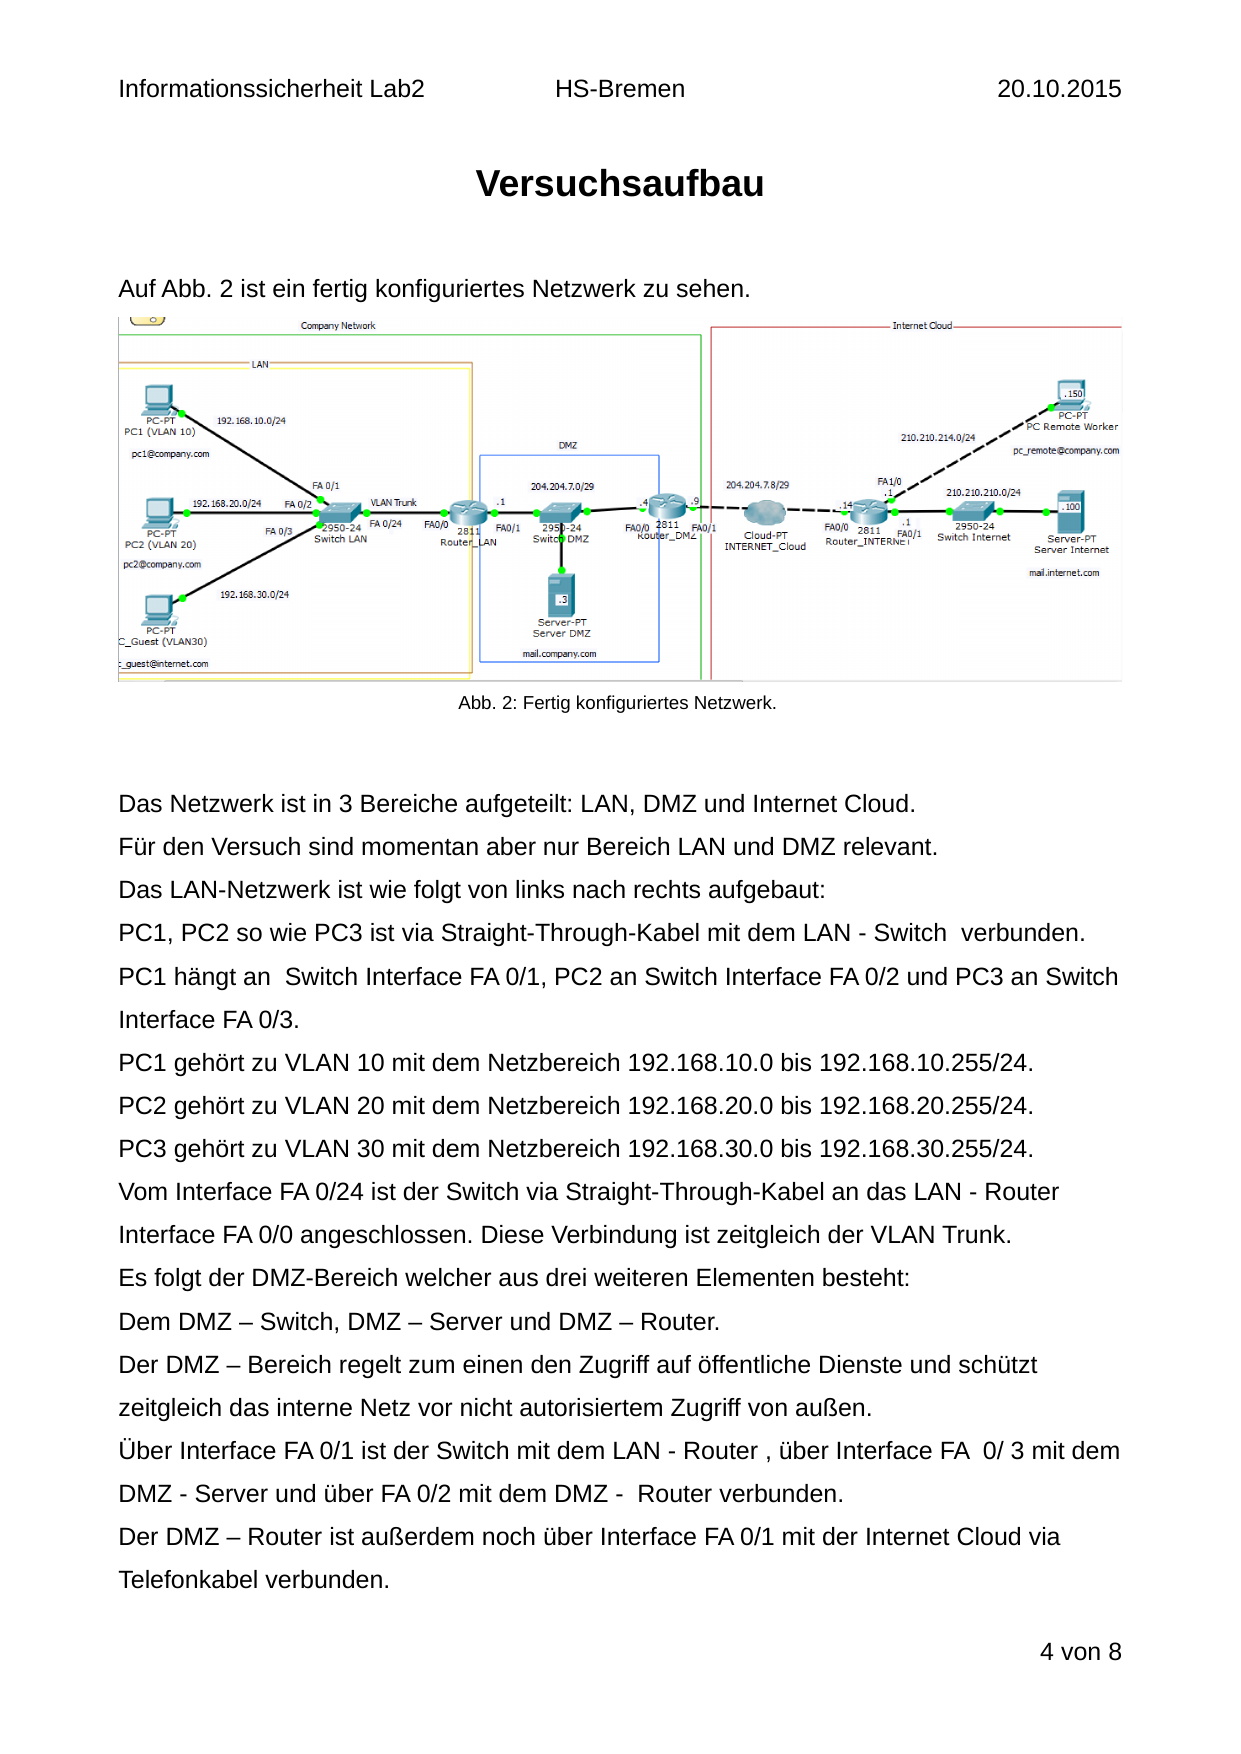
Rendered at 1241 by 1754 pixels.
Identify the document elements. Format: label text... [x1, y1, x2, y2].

text Dem DMZ – Switch, DMZ – Server und DMZ – Router. [118, 1307, 1122, 1335]
text Vom Interface FA 0/24 ist der Switch via Straight-Through-Kabel an das LAN - Router Interface FA 0/0 angeschlossen. Diese Verbindung ist zeitgleich der VLAN Trunk. [118, 1177, 1122, 1249]
text PC1, PC2 so wie PC3 ist via Straight-Through-Kabel mit dem LAN - Switch verbunden. [118, 918, 1122, 947]
picture [118, 317, 1123, 682]
text PC3 gehört zu VLAN 30 mit dem Netzbereich 192.168.30.0 bis 192.168.30.255/24. [118, 1134, 1122, 1163]
text Abb. 2: Fertig konfiguriertes Netzwerk. [118, 682, 1122, 714]
text Der DMZ – Bereich regelt zum einen den Zugriff auf öffentliche Dienste und schützt zeitgleich das interne Netz vor nicht autorisiertem Zugriff von außen. [118, 1350, 1122, 1422]
subtitle Versuchsaufbau [118, 161, 1122, 204]
text PC1 gehört zu VLAN 10 mit dem Netzbereich 192.168.10.0 bis 192.168.10.255/24. [118, 1048, 1122, 1077]
text Auf Abb. 2 ist ein fertig konfiguriertes Netzwerk zu sehen. [118, 274, 1122, 303]
text Das LAN-Netzwerk ist wie folgt von links nach rechts aufgebaut: [118, 875, 1122, 904]
text PC1 hängt an Switch Interface FA 0/1, PC2 an Switch Interface FA 0/2 und PC3 an Switch Interface FA 0/3. [118, 962, 1122, 1033]
text Über Interface FA 0/1 ist der Switch mit dem LAN - Router , über Interface FA 0/ 3 mit dem DMZ - Server und über FA 0/2 mit dem DMZ - Router verbunden. [118, 1436, 1122, 1508]
text PC2 gehört zu VLAN 20 mit dem Netzbereich 192.168.20.0 bis 192.168.20.255/24. [118, 1091, 1122, 1120]
text Das Netzwerk ist in 3 Bereiche aufgeteilt: LAN, DMZ und Internet Cloud. [118, 789, 1122, 818]
text Der DMZ – Router ist außerdem noch über Interface FA 0/1 mit der Internet Cloud via Telefonkabel verbunden. [118, 1522, 1122, 1594]
text Es folgt der DMZ-Bereich welcher aus drei weiteren Elementen besteht: [118, 1263, 1122, 1292]
text Für den Versuch sind momentan aber nur Bereich LAN und DMZ relevant. [118, 832, 1122, 861]
